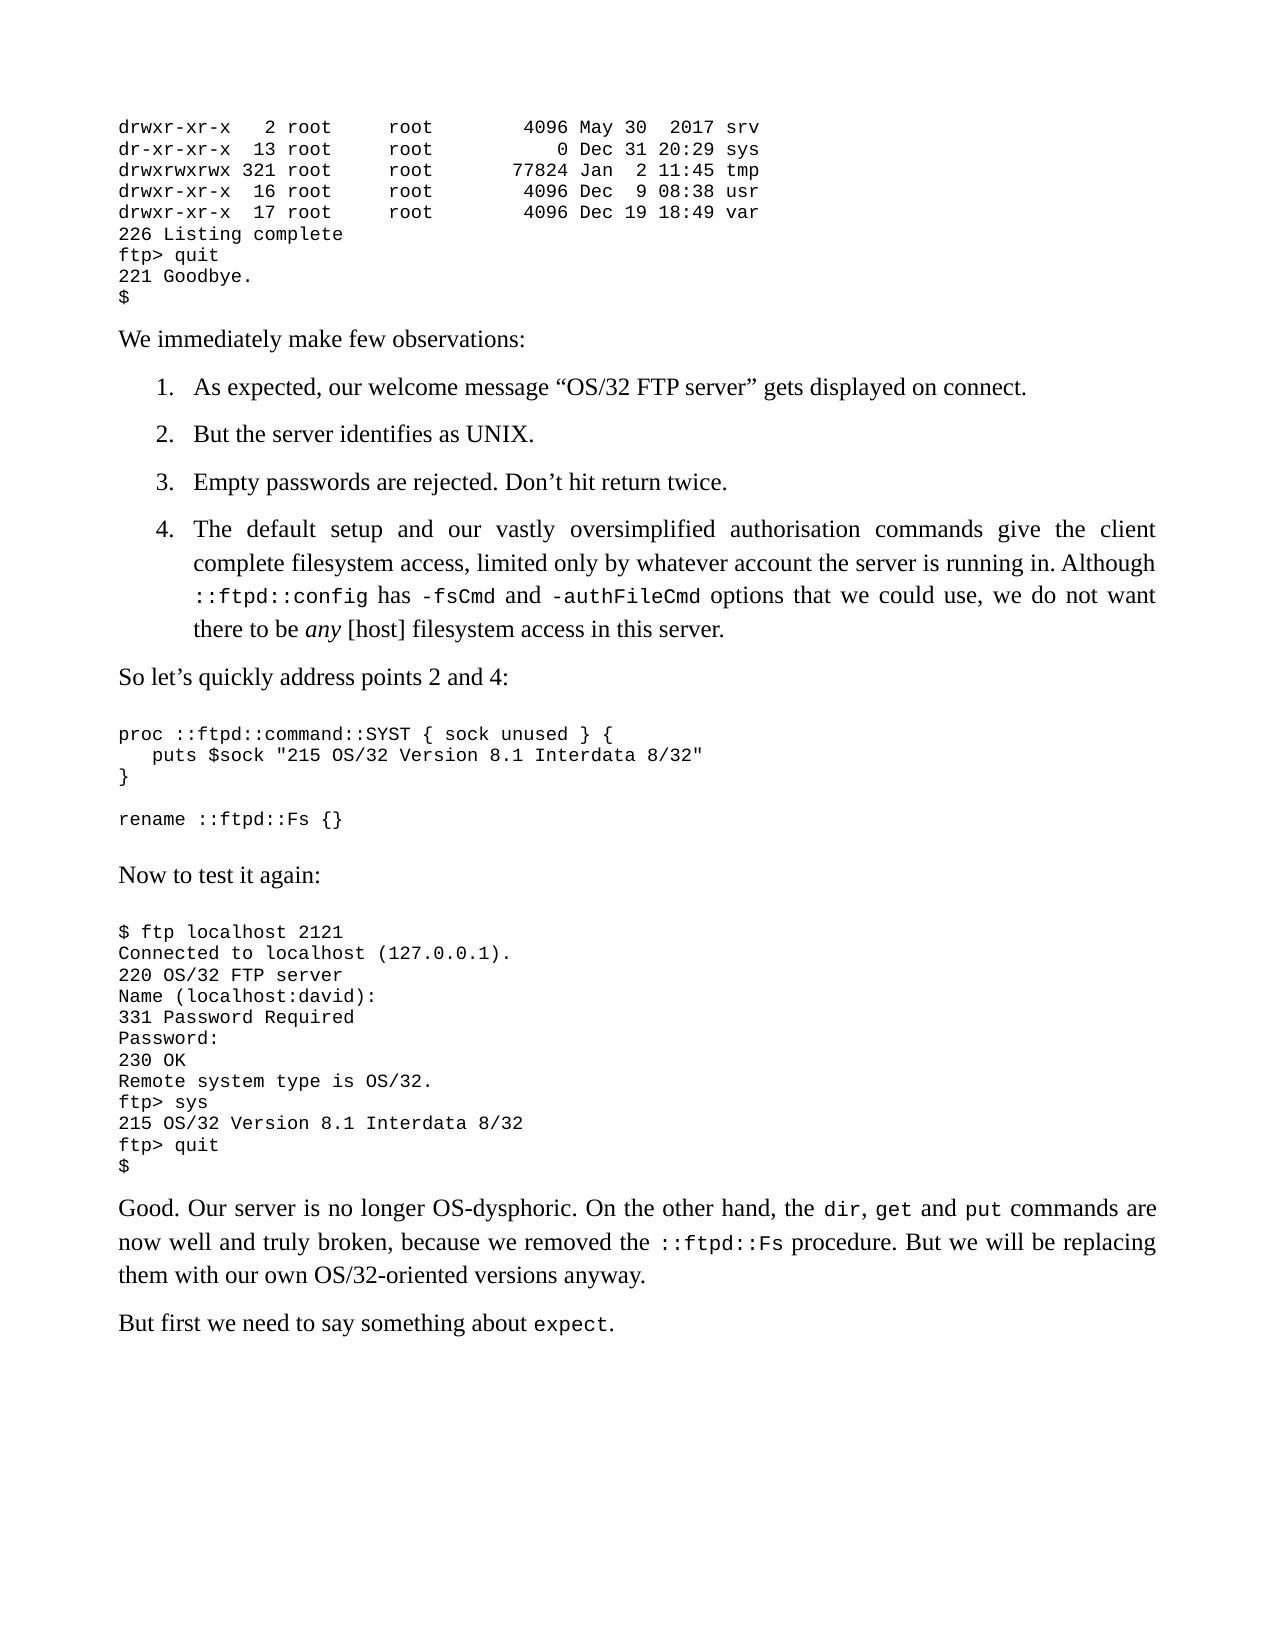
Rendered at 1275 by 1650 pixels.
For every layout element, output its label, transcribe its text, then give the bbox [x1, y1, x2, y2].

text $ ftp localhost 2121 [118, 923, 1157, 944]
text drwxr-xr-x 16 root root 4096 Dec 9 08:38 usr [118, 182, 1157, 203]
text drwxr-xr-x 17 root root 4096 Dec 19 18:49 var [118, 203, 1157, 224]
text drwxr-xr-x 2 root root 4096 May 30 2017 srv [118, 118, 1157, 139]
text puts $sock "215 OS/32 Version 8.1 Interdata 8/32" [118, 746, 1157, 767]
text Remote system type is OS/32. [118, 1072, 1157, 1093]
text So let’s quickly address points 2 and 4: [118, 662, 1157, 691]
text $ [118, 288, 1157, 309]
text We immediately make few observations: [118, 324, 1157, 353]
text 220 OS/32 FTP server [118, 965, 1157, 987]
text $ [118, 1157, 1157, 1178]
text 331 Password Required [118, 1008, 1157, 1029]
list Empty passwords are rejected. Don’t hit return twice. [156, 467, 1157, 496]
text drwxrwxrwx 321 root root 77824 Jan 2 11:45 tmp [118, 161, 1157, 182]
text Name (localhost:david): [118, 987, 1157, 1008]
text Good. Our server is no longer OS-dysphoric. On the other hand, the dir, get and put commands are now well and truly broken, because we removed the ::ftpd::Fs procedure. But we will be replacing them with our own OS/32-oriented versions anyway. [118, 1193, 1157, 1289]
text 221 Goodbye. [118, 267, 1157, 288]
text 226 Listing complete [118, 224, 1157, 246]
text But first we need to say something about expect. [118, 1308, 1157, 1338]
text proc ::ftpd::command::SYST { sock unused } { [118, 724, 1157, 746]
text 215 OS/32 Version 8.1 Interdata 8/32 [118, 1114, 1157, 1135]
text Connected to localhost (127.0.0.1). [118, 944, 1157, 965]
list As expected, our welcome message “OS/32 FTP server” gets displayed on connect. [156, 372, 1157, 401]
text Password: [118, 1029, 1157, 1050]
text } [118, 767, 1157, 788]
list But the server identifies as UNIX. [156, 419, 1157, 448]
text rename ::ftpd::Fs {} [118, 809, 1157, 831]
text dr-xr-xr-x 13 root root 0 Dec 31 20:29 sys [118, 139, 1157, 161]
text ftp> sys [118, 1093, 1157, 1114]
text ftp> quit [118, 1135, 1157, 1157]
text ftp> quit [118, 246, 1157, 267]
list The default setup and our vastly oversimplified authorisation commands give the client complete filesystem access, limited only by whatever account the server is running in. Although ::ftpd::config has -fsCmd and -authFileCmd options that we could use, we do not want there to be any [host] filesystem access in this server. [156, 514, 1157, 643]
text 230 OK [118, 1050, 1157, 1072]
text Now to test it again: [118, 860, 1157, 889]
